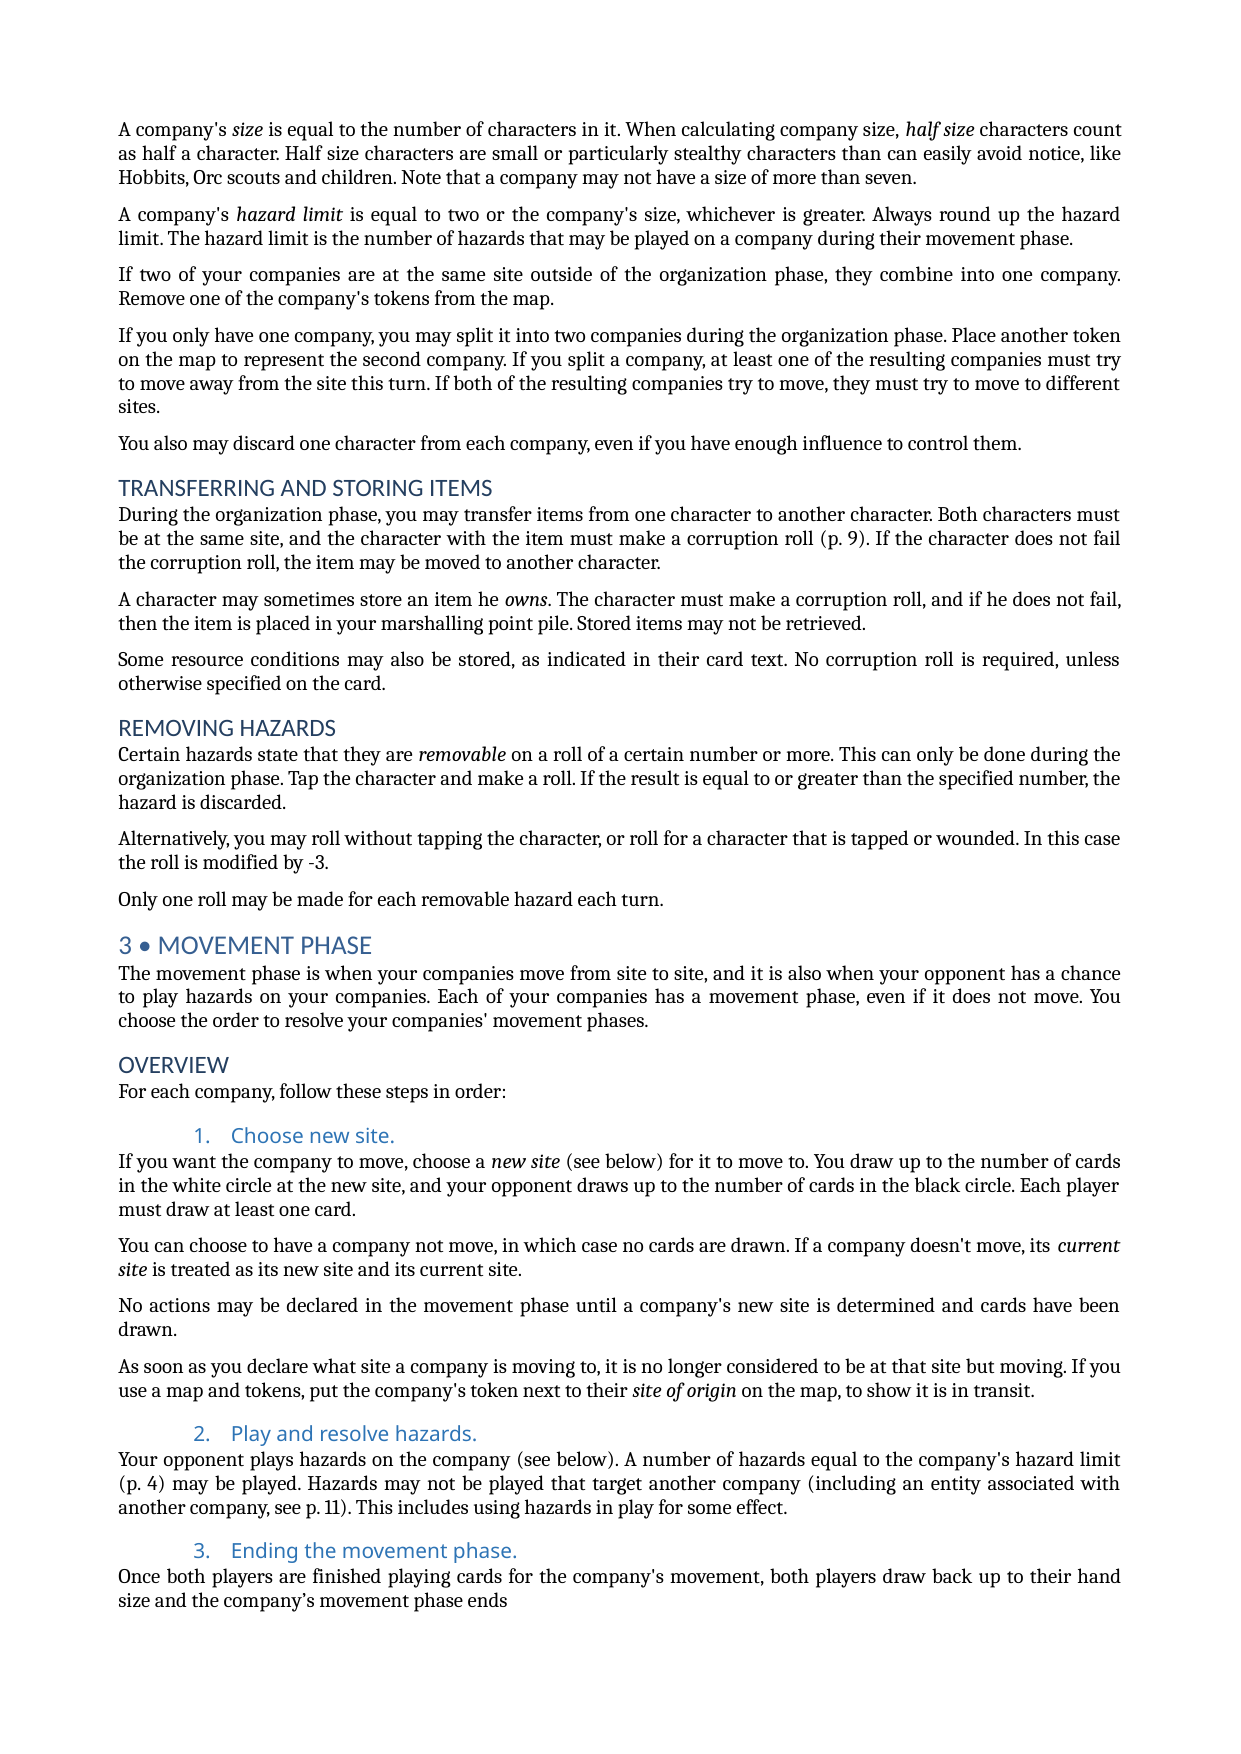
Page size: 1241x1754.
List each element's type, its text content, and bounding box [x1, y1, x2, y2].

text If two of your companies are at the same site outside of the organization phase, they combine into one company. Remove one of the company's tokens from the map. [118, 263, 1122, 311]
text Some resource conditions may also be stored, as indicated in their card text. No corruption roll is required, unless otherwise specified on the card. [118, 648, 1122, 696]
subtitle TRANSFERRING AND STORING ITEMS [118, 472, 1122, 503]
subtitle Ending the movement phase. [193, 1536, 1122, 1564]
subtitle REMOVING HAZARDS [118, 712, 1122, 743]
text If you only have one company, you may split it into two companies during the organization phase. Place another token on the map to represent the second company. If you split a company, at least one of the resulting companies must try to move away from the site this turn. If both of the resulting companies try to move, they must try to move to different sites. [118, 323, 1122, 419]
text Only one roll may be made for each removable hazard each turn. [118, 887, 1122, 911]
subtitle OVERVIEW [118, 1050, 1122, 1080]
text Alternatively, you may roll without tapping the character, or roll for a character that is tapped or wounded. In this case the roll is modified by -3. [118, 827, 1122, 875]
text For each company, follow these steps in order: [118, 1080, 1122, 1104]
text No actions may be declared in the movement phase until a company's new site is determined and cards have been drawn. [118, 1294, 1122, 1342]
text A company's hazard limit is equal to two or the company's size, whichever is greater. Always round up the hazard limit. The hazard limit is the number of hazards that may be played on a company during their movement phase. [118, 202, 1122, 250]
subtitle 3 • MOVEMENT PHASE [118, 928, 1122, 961]
text If you want the company to move, choose a new site (see below) for it to move to. You draw up to the number of cards in the white circle at the new site, and your opponent draws up to the number of cards in the black circle. Each player must draw at least one card. [118, 1149, 1122, 1221]
text A company's size is equal to the number of characters in it. When calculating company size, half size characters count as half a character. Half size characters are small or particularly stealthy characters than can easily avoid notice, like Hobbits, Orc scouts and children. Note that a company may not have a size of more than seven. [118, 118, 1122, 190]
text You can choose to have a company not move, in which case no cards are drawn. If a company doesn't move, its current site is treated as its new site and its current site. [118, 1234, 1122, 1282]
text You also may discard one character from each company, even if you have enough influence to control them. [118, 432, 1122, 456]
text The movement phase is when your companies move from site to site, and it is also when your opponent has a chance to play hazards on your companies. Each of your companies has a movement phase, even if it does not move. You choose the order to resolve your companies' movement phases. [118, 961, 1122, 1033]
subtitle Choose new site. [193, 1121, 1122, 1149]
subtitle Play and resolve hazards. [193, 1419, 1122, 1447]
text A character may sometimes store an item he owns. The character must make a corruption roll, and if he does not fail, then the item is placed in your marshalling point pile. Stored items may not be retrieved. [118, 587, 1122, 635]
text Your opponent plays hazards on the company (see below). A number of hazards equal to the company's hazard limit (p. 4) may be played. Hazards may not be played that target another company (including an entity associated with another company, see p. 11). This includes using hazards in play for some effect. [118, 1447, 1122, 1519]
text Once both players are finished playing cards for the company's movement, both players draw back up to their hand size and the company’s movement phase ends [118, 1564, 1122, 1612]
text During the organization phase, you may transfer items from one character to another character. Both characters must be at the same site, and the character with the item must make a corruption roll (p. 9). If the character does not fail the corruption roll, the item may be moved to another character. [118, 503, 1122, 575]
text Certain hazards state that they are removable on a roll of a certain number or more. This can only be done during the organization phase. Tap the character and make a roll. If the result is equal to or greater than the specified number, the hazard is discarded. [118, 743, 1122, 814]
text As soon as you declare what site a company is moving to, it is no longer considered to be at that site but moving. If you use a map and tokens, put the company's token next to their site of origin on the map, to show it is in transit. [118, 1354, 1122, 1402]
